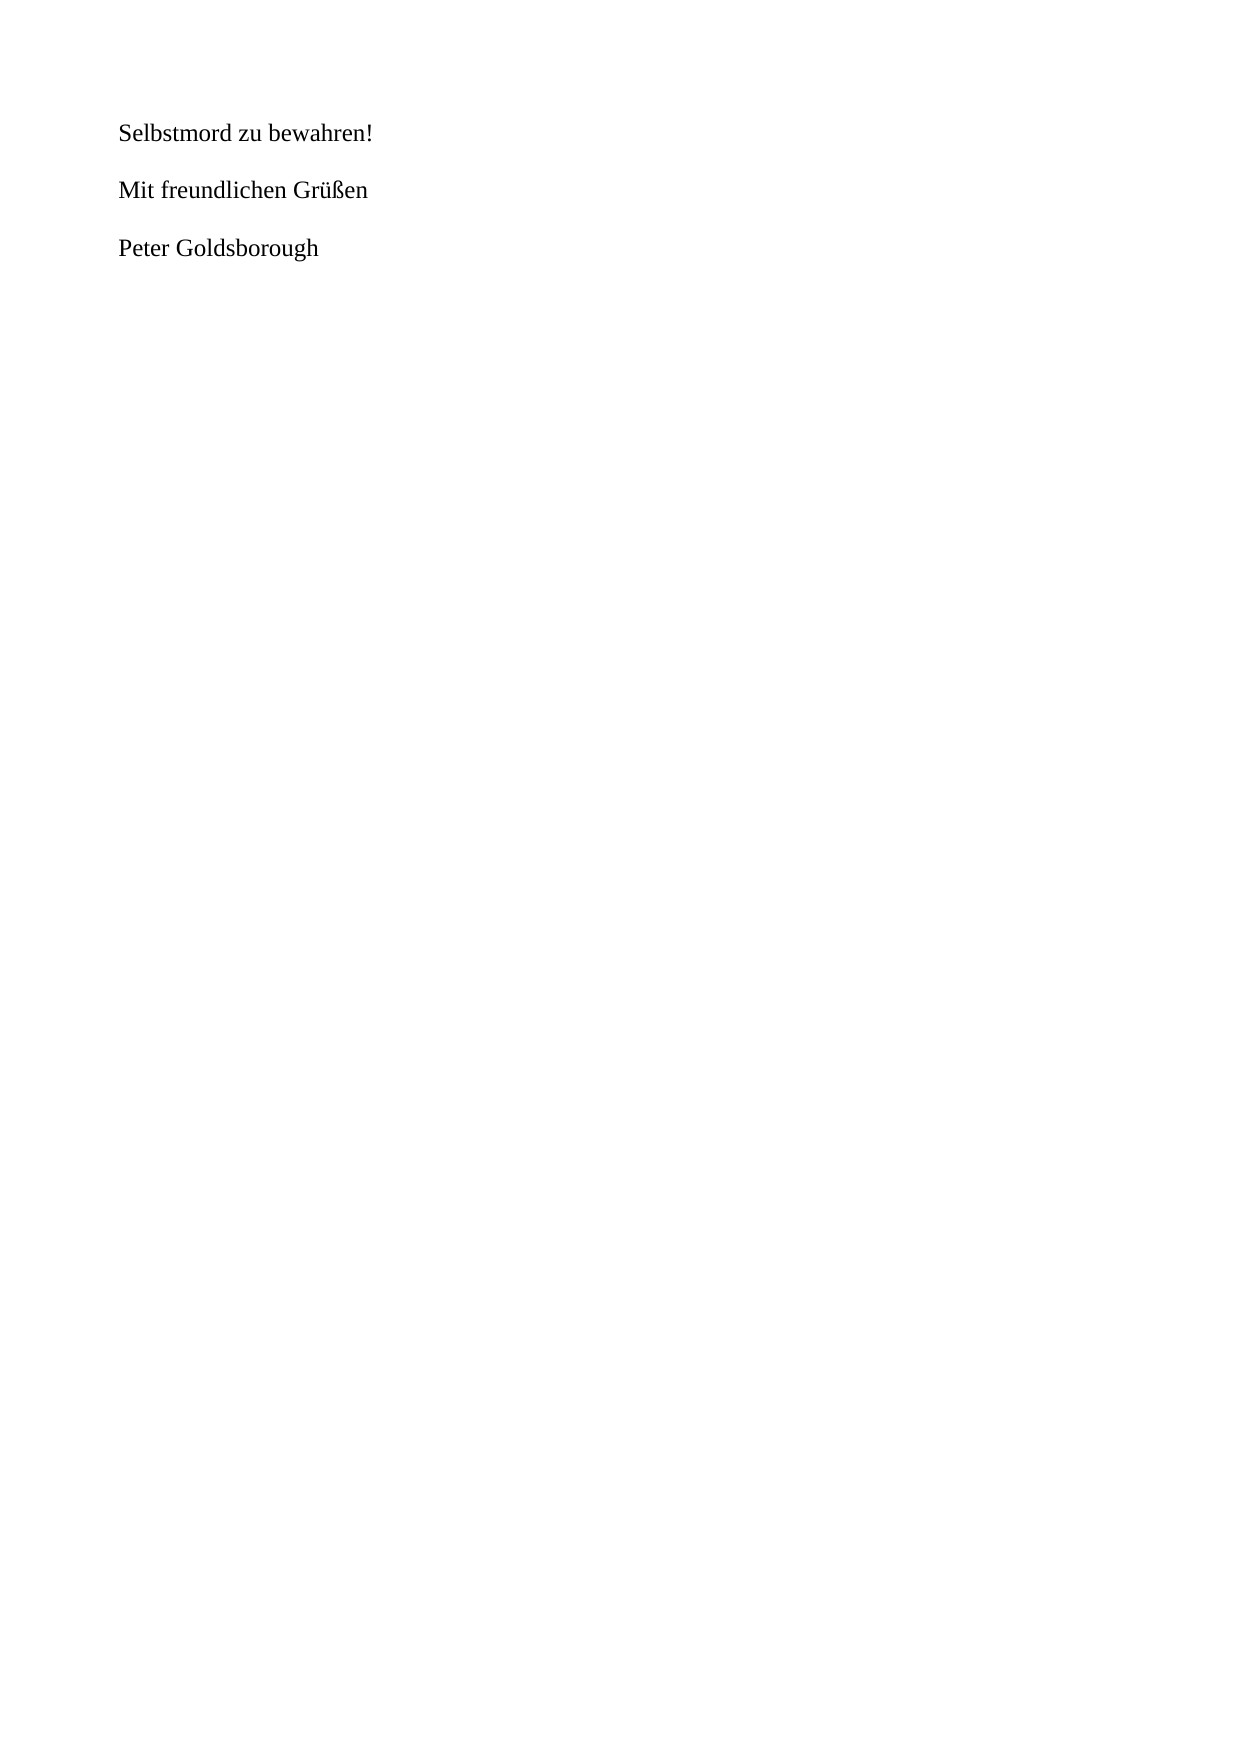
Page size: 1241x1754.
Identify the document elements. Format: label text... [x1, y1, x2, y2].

text Mit freundlichen Grüßen [118, 176, 1122, 204]
text Selbstmord zu bewahren! [118, 118, 1122, 147]
text Peter Goldsborough [118, 233, 1122, 262]
